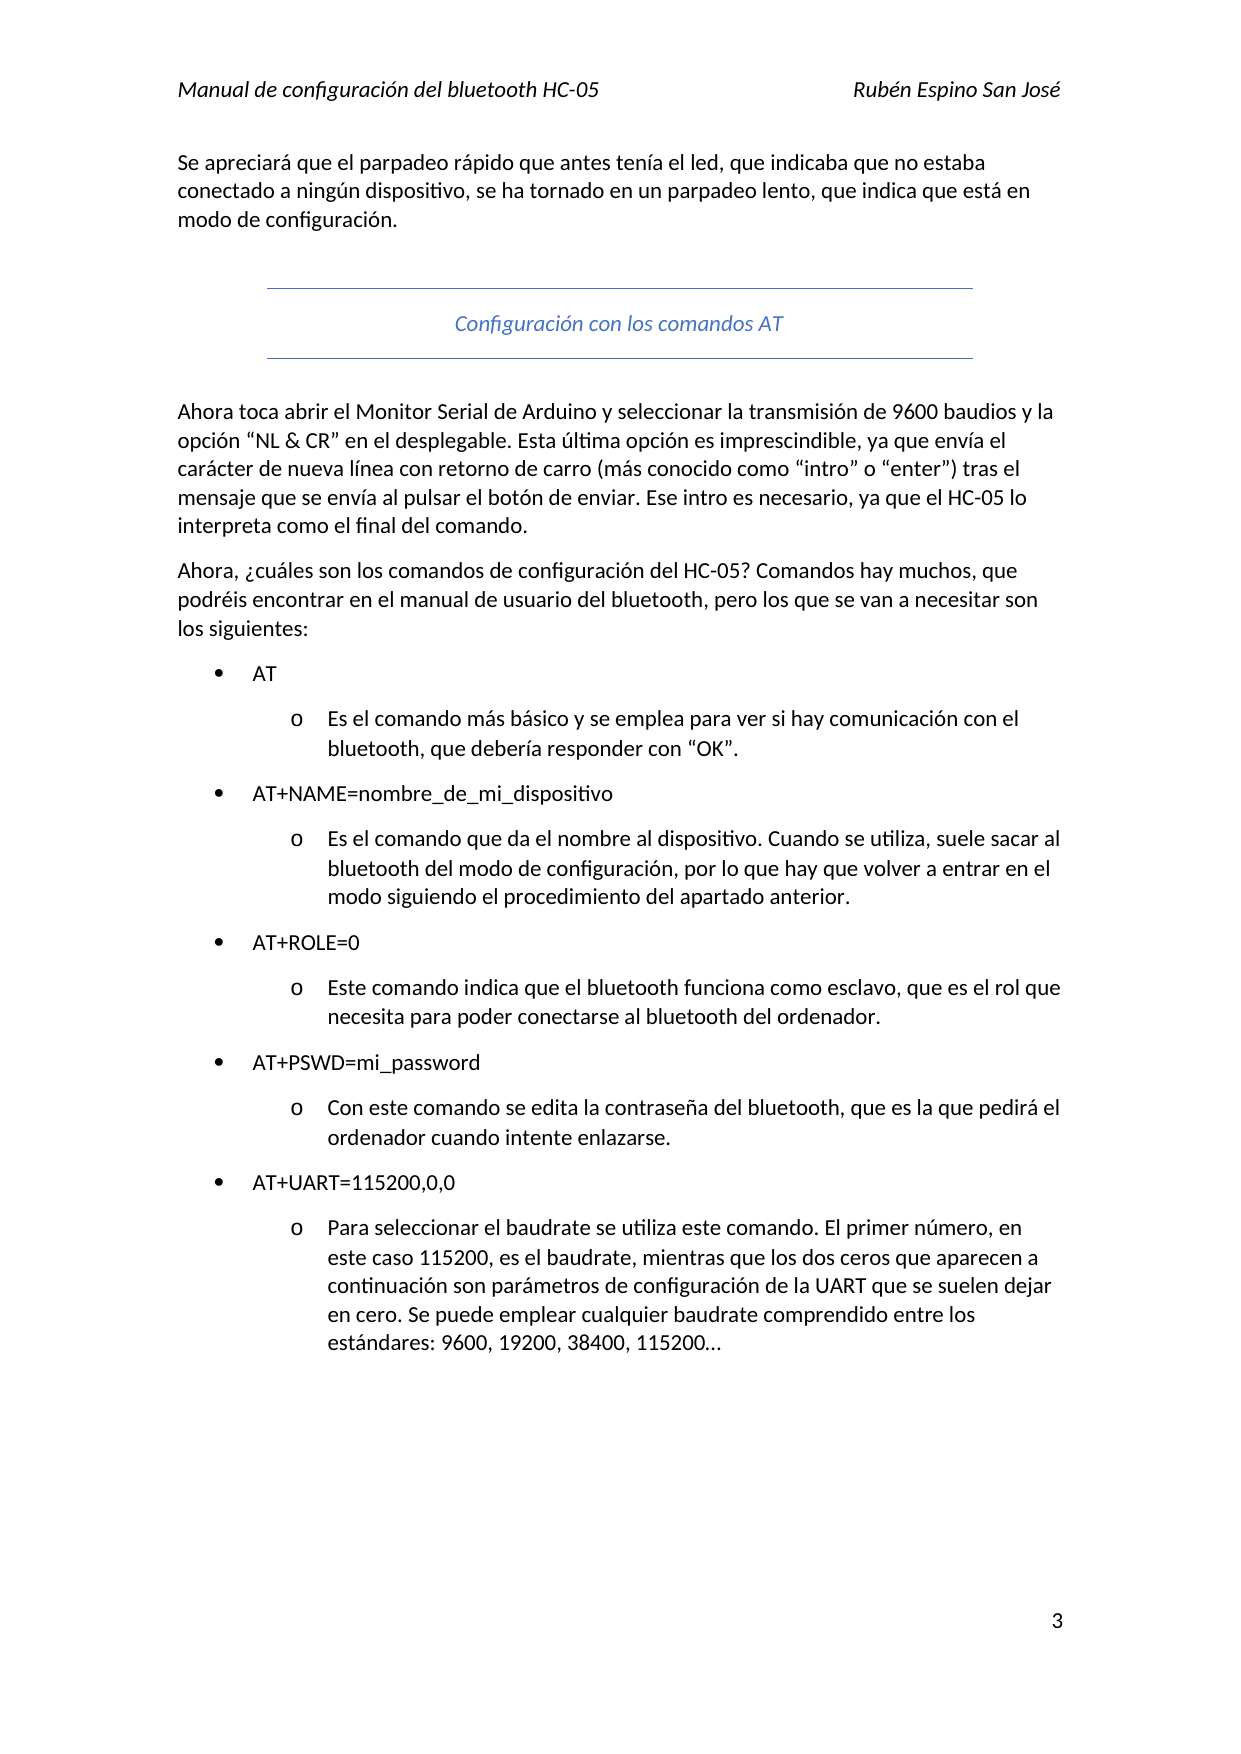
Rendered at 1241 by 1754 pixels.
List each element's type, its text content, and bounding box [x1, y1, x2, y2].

text Se apreciará que el parpadeo rápido que antes tenía el led, que indicaba que no estaba conectado a ningún dispositivo, se ha tornado en un parpadeo lento, que indica que está en modo de configuración. [177, 148, 1063, 233]
list Es el comando más básico y se emplea para ver si hay comunicación con el bluetooth, que debería responder con “OK”. [290, 704, 1063, 762]
list Para seleccionar el baudrate se utiliza este comando. El primer número, en este caso 115200, es el baudrate, mientras que los dos ceros que aparecen a continuación son parámetros de configuración de la UART que se suelen dejar en cero. Se puede emplear cualquier baudrate comprendido entre los estándares: 9600, 19200, 38400, 115200… [290, 1213, 1063, 1356]
text Configuración con los comandos AT [267, 289, 973, 358]
list Este comando indica que el bluetooth funciona como esclavo, que es el rol que necesita para poder conectarse al bluetooth del ordenador. [290, 973, 1063, 1031]
list AT+NAME=nombre_de_mi_dispositivo [215, 779, 1063, 807]
text Ahora toca abrir el Monitor Serial de Arduino y seleccionar la transmisión de 9600 baudios y la opción “NL & CR” en el desplegable. Esta última opción es imprescindible, ya que envía el carácter de nueva línea con retorno de carro (más conocido como “intro” o “enter”) tras el mensaje que se envía al pulsar el botón de enviar. Ese intro es necesario, ya que el HC-05 lo interpreta como el final del comando. [177, 397, 1063, 539]
list AT+ROLE=0 [215, 928, 1063, 956]
list AT+UART=115200,0,0 [215, 1168, 1063, 1196]
list AT [215, 659, 1063, 687]
list AT+PSWD=mi_password [215, 1048, 1063, 1076]
list Es el comando que da el nombre al dispositivo. Cuando se utiliza, suele sacar al bluetooth del modo de configuración, por lo que hay que volver a entrar en el modo siguiendo el procedimiento del apartado anterior. [290, 824, 1063, 910]
text Ahora, ¿cuáles son los comandos de configuración del HC-05? Comandos hay muchos, que podréis encontrar en el manual de usuario del bluetooth, pero los que se van a necesitar son los siguientes: [177, 557, 1063, 642]
list Con este comando se edita la contraseña del bluetooth, que es la que pedirá el ordenador cuando intente enlazarse. [290, 1093, 1063, 1151]
